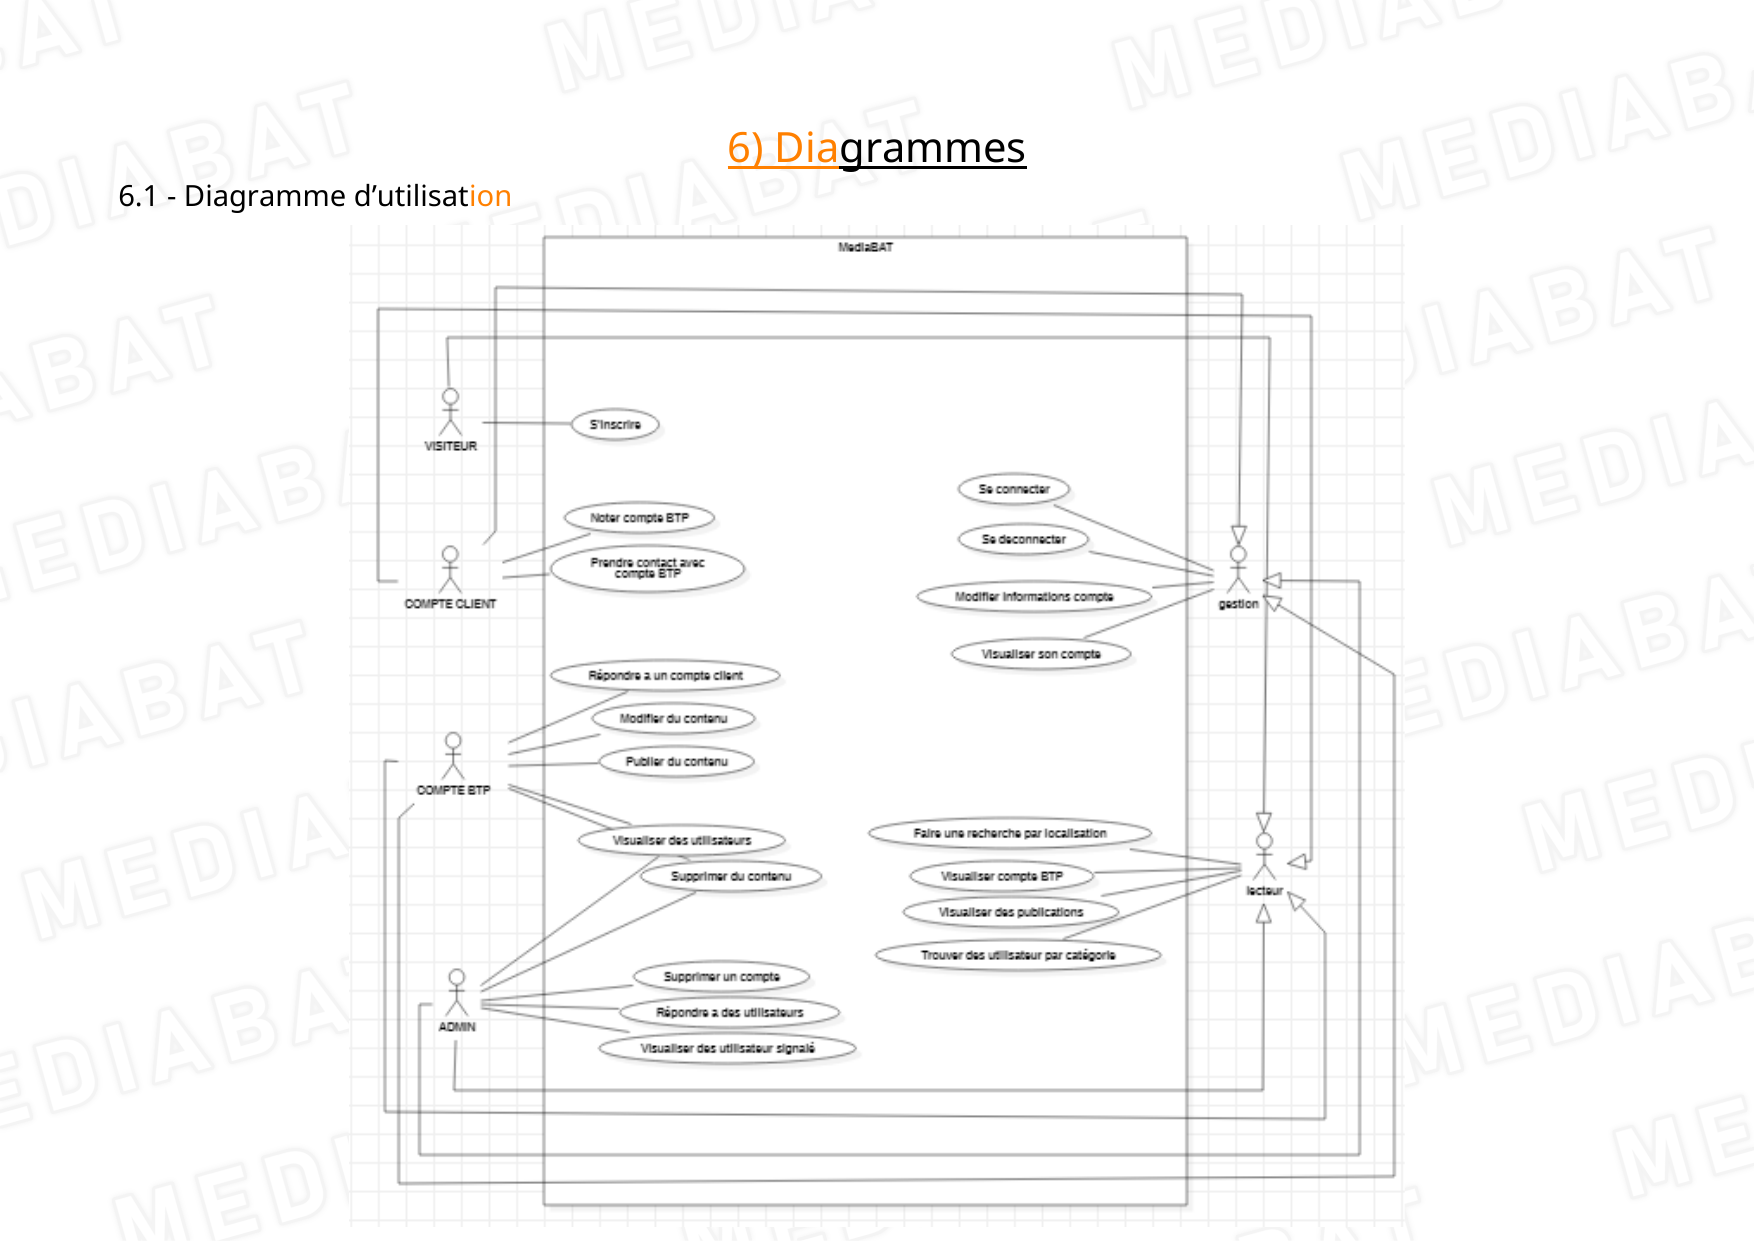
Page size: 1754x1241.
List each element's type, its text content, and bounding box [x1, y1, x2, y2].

text 6) Diagrammes [118, 118, 1636, 175]
text 6.1 - Diagramme d’utilisation [118, 175, 1636, 214]
picture [0, 0, 1754, 1241]
